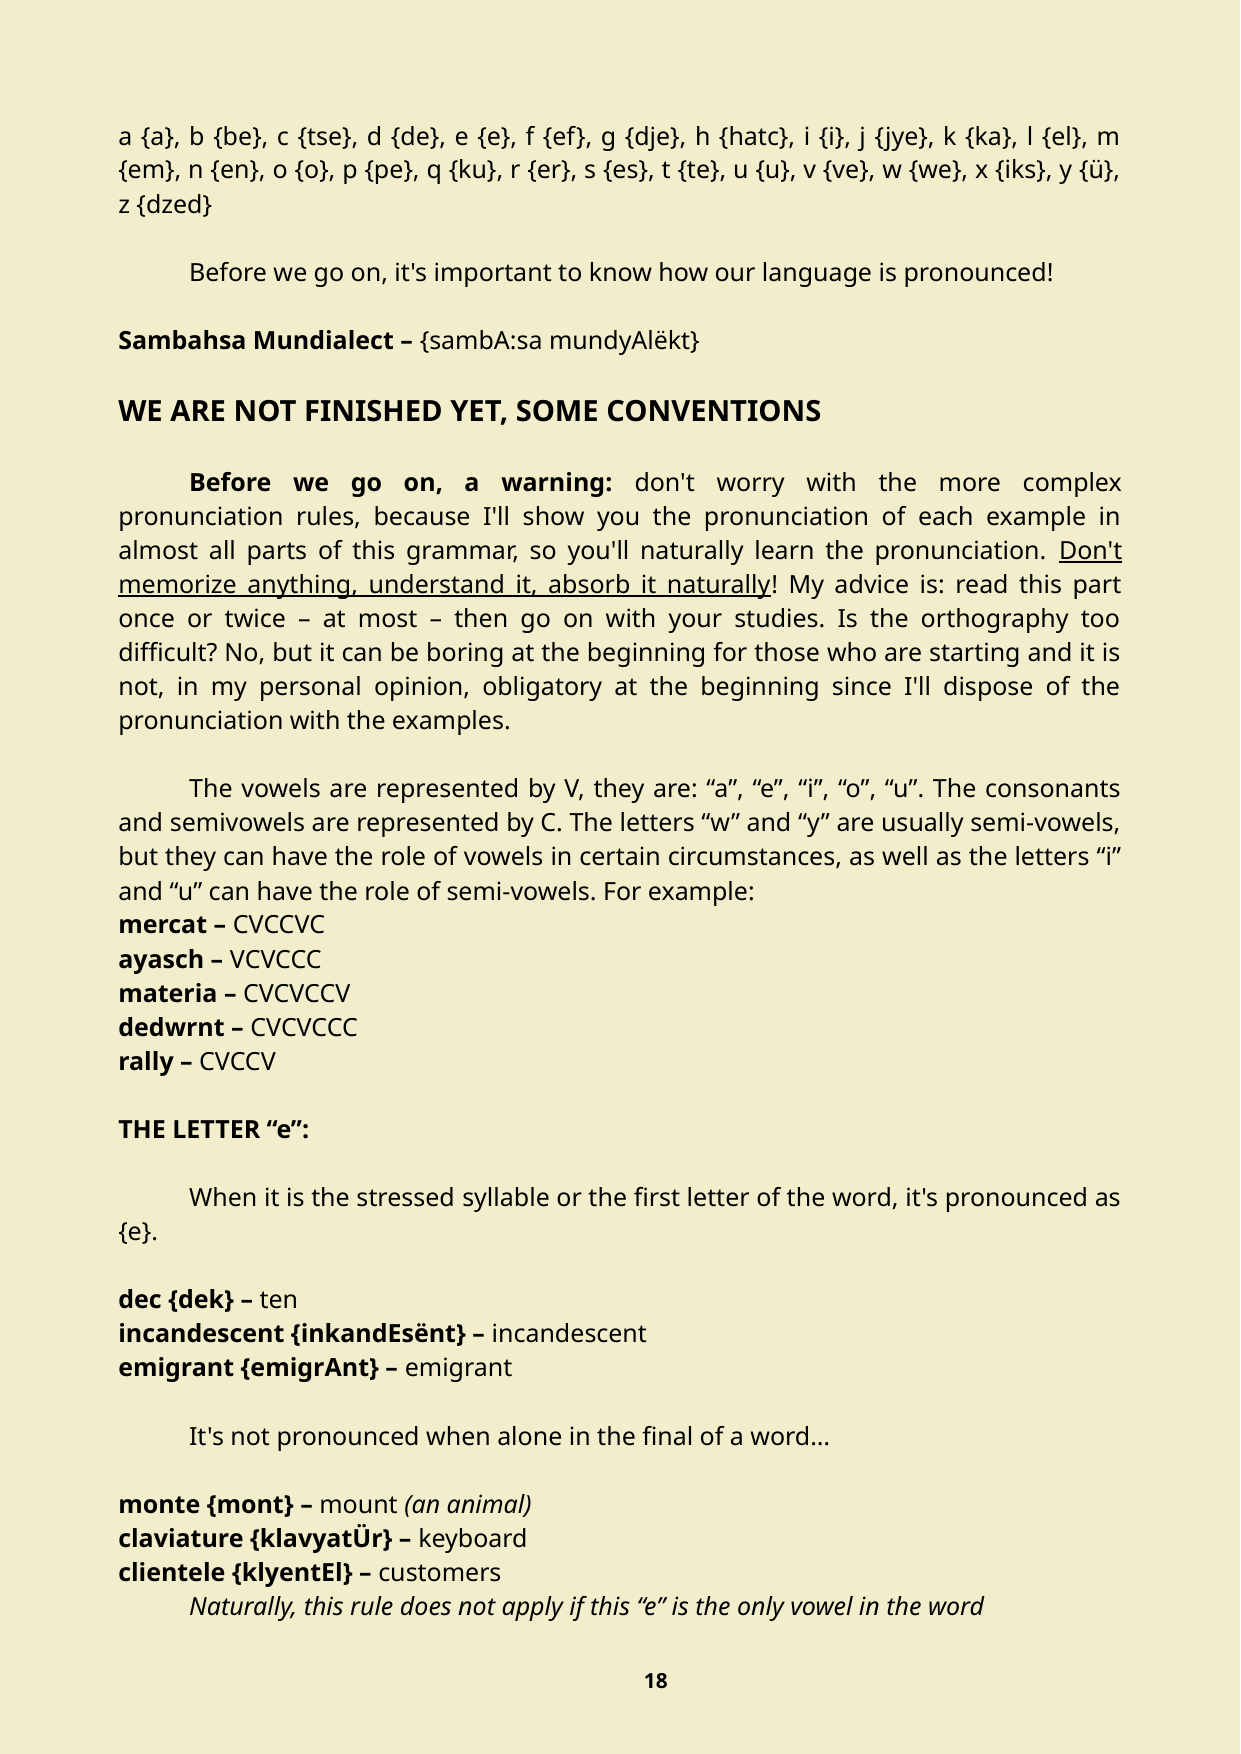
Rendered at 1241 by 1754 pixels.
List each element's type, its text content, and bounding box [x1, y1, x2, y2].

text materia – CVCVCCV [118, 975, 1122, 1009]
text The vowels are represented by V, they are: “a”, “e”, “i”, “o”, “u”. The consonants and semivowels are represented by C. The letters “w” and “y” are usually semi-vowels, but they can have the role of vowels in certain circumstances, as well as the letters “i” and “u” can have the role of semi-vowels. For example: [118, 771, 1122, 907]
text dec {dek} – ten [118, 1282, 1122, 1316]
text ayasch – VCVCCC [118, 941, 1122, 975]
text mercat – CVCCVC [118, 907, 1122, 941]
text When it is the stressed syllable or the first letter of the word, it's pronounced as {e}. [118, 1180, 1122, 1248]
text Before we go on, a warning: don't worry with the more complex pronunciation rules, because I'll show you the pronunciation of each example in almost all parts of this grammar, so you'll naturally learn the pronunciation. Don't memorize anything, understand it, absorb it naturally! My advice is: read this part once or twice – at most – then go on with your studies. Is the orthography too difficult? No, but it can be boring at the beginning for those who are starting and it is not, in my personal opinion, obligatory at the beginning since I'll dispose of the pronunciation with the examples. [118, 464, 1122, 737]
text It's not pronounced when alone in the final of a word… [118, 1418, 1122, 1452]
text Before we go on, it's important to know how our language is pronounced! [118, 254, 1122, 288]
text a {a}, b {be}, c {tse}, d {de}, e {e}, f {ef}, g {dje}, h {hatc}, i {i}, j {jye}, k {ka}, l {el}, m {em}, n {en}, o {o}, p {pe}, q {ku}, r {er}, s {es}, t {te}, u {u}, v {ve}, w {we}, x {iks}, y {ü}, z {dzed} [118, 118, 1122, 220]
text incandescent {inkandEsënt} – incandescent [118, 1316, 1122, 1350]
text clientele {klyentEl} – customers [118, 1554, 1122, 1588]
text claviature {klavyatÜr} – keyboard [118, 1520, 1122, 1554]
text Sambahsa Mundialect – {sambA:sa mundyAlëkt} [118, 322, 1122, 357]
text emigrant {emigrAnt} – emigrant [118, 1350, 1122, 1384]
subtitle THE LETTER “e”: [118, 1112, 1122, 1146]
text Naturally, this rule does not apply if this “e” is the only vowel in the word [189, 1588, 1122, 1622]
subtitle WE ARE NOT FINISHED YET, SOME CONVENTIONS [118, 391, 1122, 430]
text dedwrnt – CVCVCCC [118, 1009, 1122, 1043]
text monte {mont} – mount (an animal) [118, 1486, 1122, 1520]
text rally – CVCCV [118, 1043, 1122, 1077]
